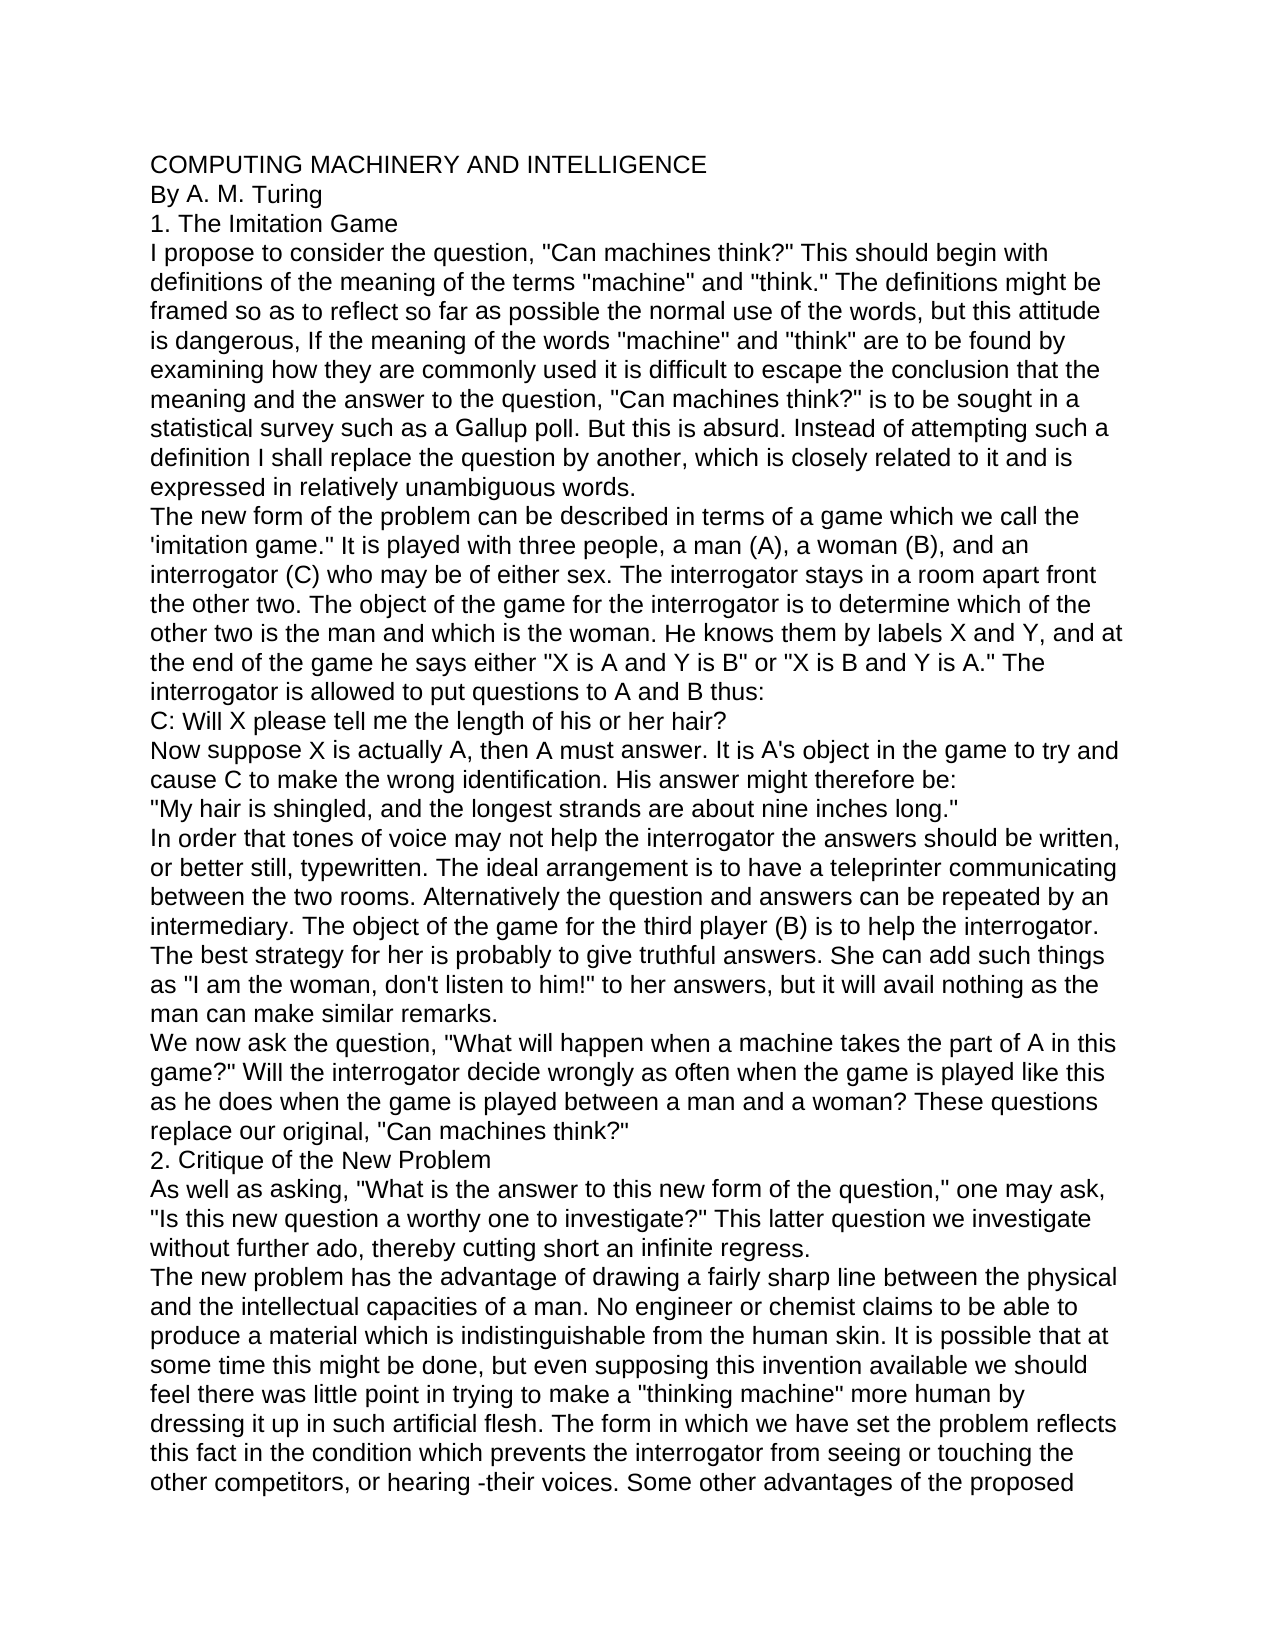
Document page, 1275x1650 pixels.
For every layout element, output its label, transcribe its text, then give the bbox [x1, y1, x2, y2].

text I propose to consider the question, "Can machines think?" This should begin with definitions of the meaning of the terms "machine" and "think." The definitions might be framed so as to reflect so far as possible the normal use of the words, but this attitude is dangerous, If the meaning of the words "machine" and "think" are to be found by examining how they are commonly used it is difficult to escape the conclusion that the meaning and the answer to the question, "Can machines think?" is to be sought in a statistical survey such as a Gallup poll. But this is absurd. Instead of attempting such a definition I shall replace the question by another, which is closely related to it and is expressed in relatively unambiguous words. [150, 238, 1125, 501]
text The new problem has the advantage of drawing a fairly sharp line between the physical and the intellectual capacities of a man. No engineer or chemist claims to be able to produce a material which is indistinguishable from the human skin. It is possible that at some time this might be done, but even supposing this invention available we should feel there was little point in trying to make a "thinking machine" more human by dressing it up in such artificial flesh. The form in which we have set the problem reflects this fact in the condition which prevents the interrogator from seeing or touching the other competitors, or hearing -their voices. Some other advantages of the proposed [150, 1262, 1125, 1496]
text The new form of the problem can be described in terms of a game which we call the 'imitation game." It is played with three people, a man (A), a woman (B), and an interrogator (C) who may be of either sex. The interrogator stays in a room apart front the other two. The object of the game for the interrogator is to determine which of the other two is the man and which is the woman. He knows them by labels X and Y, and at the end of the game he says either "X is A and Y is B" or "X is B and Y is A." The interrogator is allowed to put questions to A and B thus: [150, 501, 1125, 706]
text As well as asking, "What is the answer to this new form of the question," one may ask, "Is this new question a worthy one to investigate?" This latter question we investigate without further ado, thereby cutting short an infinite regress. [150, 1174, 1125, 1262]
text "My hair is shingled, and the longest strands are about nine inches long." [150, 794, 1125, 823]
text 2. Critique of the New Problem [150, 1145, 1125, 1174]
text C: Will X please tell me the length of his or her hair? [150, 706, 1125, 735]
text Now suppose X is actually A, then A must answer. It is A's object in the game to try and cause C to make the wrong identification. His answer might therefore be: [150, 735, 1125, 794]
text 1. The Imitation Game [150, 208, 1125, 238]
text By A. M. Turing [150, 179, 1125, 208]
text We now ask the question, "What will happen when a machine takes the part of A in this game?" Will the interrogator decide wrongly as often when the game is played like this as he does when the game is played between a man and a woman? These questions replace our original, "Can machines think?" [150, 1028, 1125, 1145]
text In order that tones of voice may not help the interrogator the answers should be written, or better still, typewritten. The ideal arrangement is to have a teleprinter communicating between the two rooms. Alternatively the question and answers can be repeated by an intermediary. The object of the game for the third player (B) is to help the interrogator. The best strategy for her is probably to give truthful answers. She can add such things as "I am the woman, don't listen to him!" to her answers, but it will avail nothing as the man can make similar remarks. [150, 823, 1125, 1028]
text COMPUTING MACHINERY AND INTELLIGENCE [150, 150, 1125, 179]
